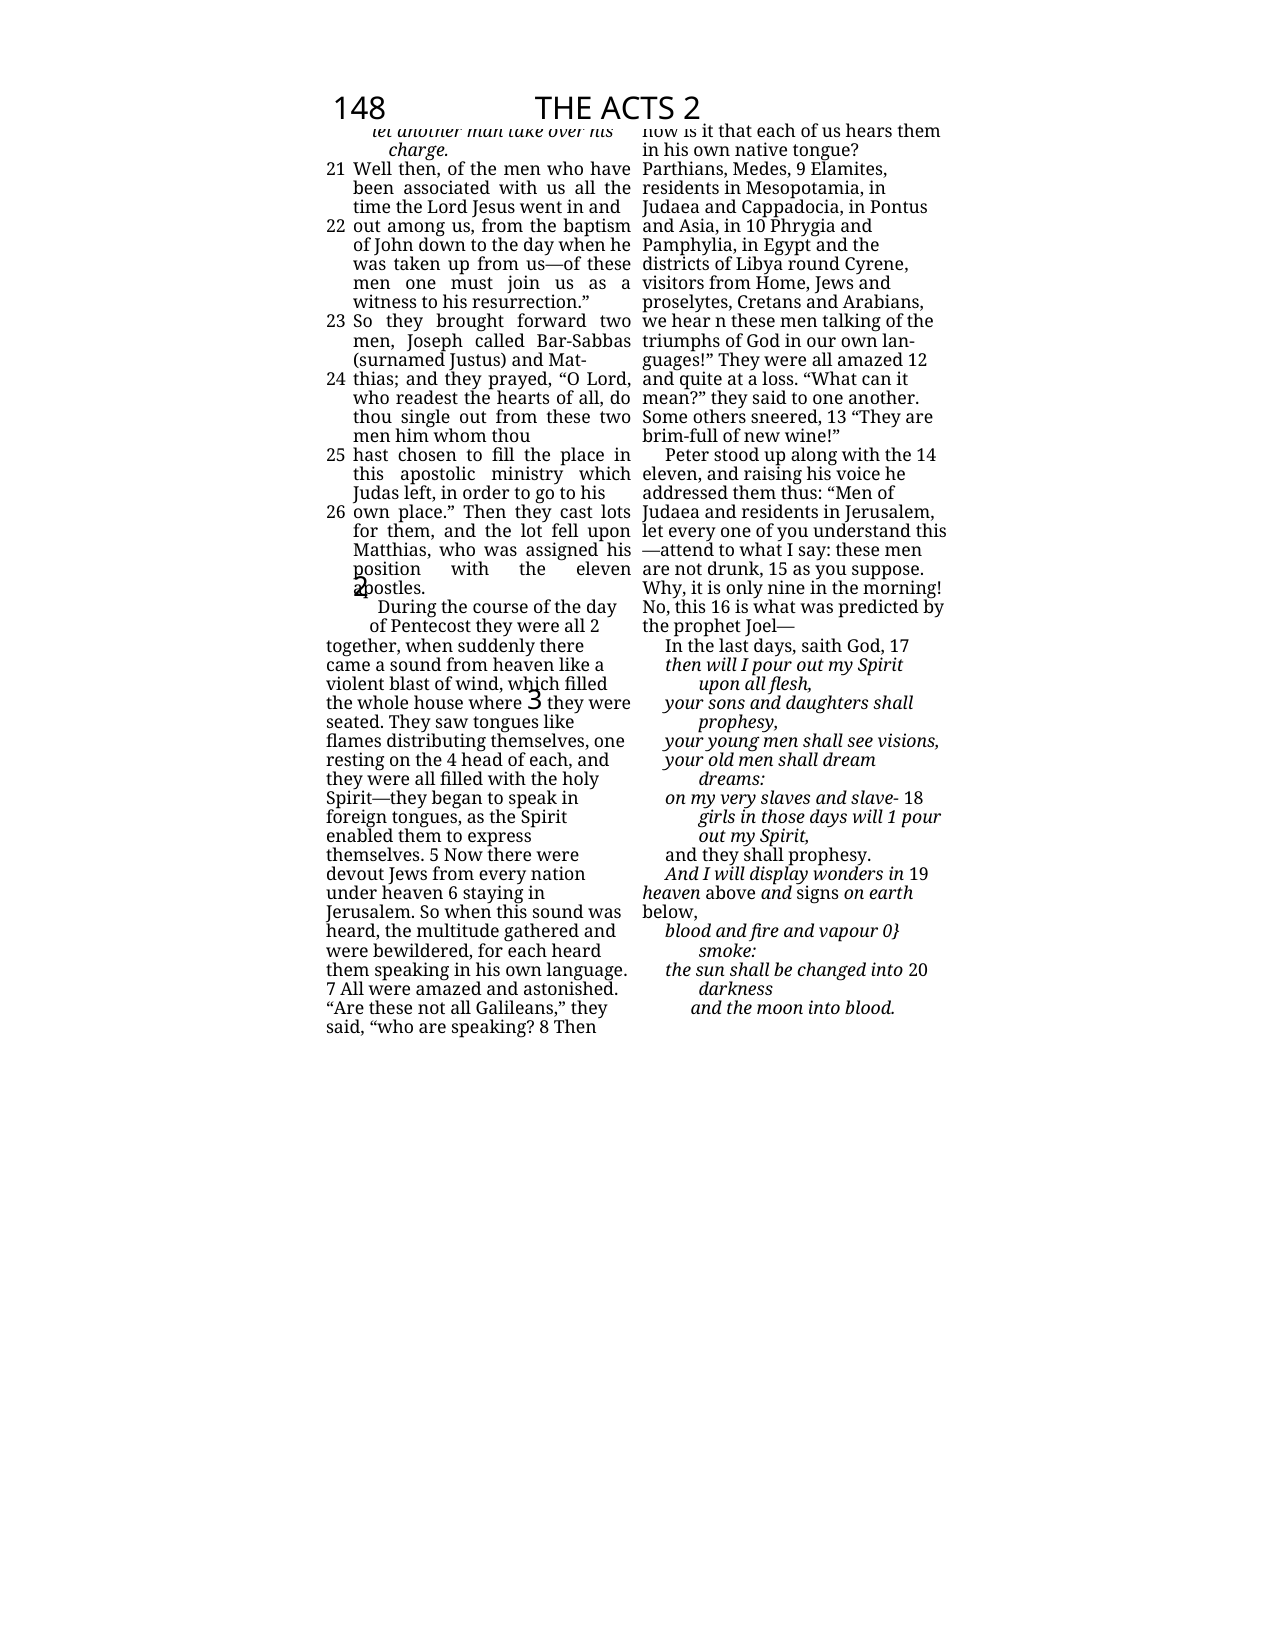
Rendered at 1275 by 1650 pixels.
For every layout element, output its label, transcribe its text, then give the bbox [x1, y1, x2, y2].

list out among us, from the baptism of John down to the day when he was taken up from us—of these men one must join us as a witness to his resurrection.” [326, 217, 631, 313]
text And I will display wonders in 19 heaven above and signs on earth below, [642, 866, 948, 923]
text blood and fire and vapour 0} smoke: [665, 923, 948, 961]
list hast chosen to fill the place in this apostolic ministry which Judas left, in order to go to his [326, 446, 631, 503]
text In the last days, saith God, 17 [665, 637, 948, 656]
text on my very slaves and slave- 18 girls in those days will 1 pour out my Spirit, [665, 789, 948, 846]
list thias; and they prayed, “O Lord, who readest the hearts of all, do thou single out from these two men him whom thou [326, 370, 631, 446]
list So they brought forward two men, Joseph called Bar-Sabbas (surnamed Justus) and Mat- [326, 313, 631, 370]
text the sun shall be changed into 20 darkness [665, 961, 948, 999]
text let another man take over his charge. [372, 129, 631, 160]
text and the moon into blood. [642, 999, 946, 1018]
text and they shall prophesy. [665, 846, 948, 866]
list own place.” Then they cast lots for them, and the lot fell upon Matthias, who was as­signed his position with the eleven apostles. [326, 503, 631, 599]
text 2 During the course of the day of Pentecost they were all 2 together, when suddenly there came a sound from heaven like a violent blast of wind, which filled the whole house where 3 they were seated. They saw tongues like flames distributing themselves, one resting on the 4 head of each, and they were all filled with the holy Spirit—they began to speak in foreign tongues, as the Spirit enabled them to express themselves. 5 Now there were devout Jews from every nation under heaven 6 staying in Jerusalem. So when this sound was heard, the multi­tude gathered and were be­wildered, for each heard them speaking in his own language. 7 All were amazed and astonished. “Are these not all Galileans,” they said, “who are speaking? 8 Then how is it that each of us hears them in his own na­tive tongue? Parthians, Medes, 9 Elamites, residents in Mesopo­tamia, in Judaea and Cappa­docia, in Pontus and Asia, in 10 Phrygia and Pamphylia, in Egypt and the districts of Libya round Cyrene, visitors from Home, Jews and proselytes, Cretans and Arabians, we hear n these men talking of the tri­umphs of God in our own lan­guages!” They were all amazed 12 and quite at a loss. “What can it mean?” they said to one an­other. Some others sneered, 13 “They are brim-full of new wine!” [642, 122, 948, 446]
text 2 During the course of the day of Pentecost they were all 2 together, when suddenly there came a sound from heaven like a violent blast of wind, which filled the whole house where 3 they were seated. They saw tongues like flames distributing themselves, one resting on the 4 head of each, and they were all filled with the holy Spirit—they began to speak in foreign tongues, as the Spirit enabled them to express themselves. 5 Now there were devout Jews from every nation under heaven 6 staying in Jerusalem. So when this sound was heard, the multi­tude gathered and were be­wildered, for each heard them speaking in his own language. 7 All were amazed and astonished. “Are these not all Galileans,” they said, “who are speaking? 8 Then how is it that each of us hears them in his own na­tive tongue? Parthians, Medes, 9 Elamites, residents in Mesopo­tamia, in Judaea and Cappa­docia, in Pontus and Asia, in 10 Phrygia and Pamphylia, in Egypt and the districts of Libya round Cyrene, visitors from Home, Jews and proselytes, Cretans and Arabians, we hear n these men talking of the tri­umphs of God in our own lan­guages!” They were all amazed 12 and quite at a loss. “What can it mean?” they said to one an­other. Some others sneered, 13 “They are brim-full of new wine!” [326, 599, 631, 1037]
text your sons and daughters shall prophesy, [665, 694, 948, 732]
text then will I pour out my Spirit upon all flesh, [665, 656, 948, 694]
text your young men shall see vi­sions, [665, 732, 948, 751]
text Peter stood up along with the 14 eleven, and raising his voice he addressed them thus: “Men of Judaea and residents in Jeru­salem, let every one of you un­derstand this—attend to what I say: these men are not drunk, 15 as you suppose. Why, it is only nine in the morning! No, this 16 is what was predicted by the prophet Joel— [642, 446, 948, 637]
text your old men shall dream dreams: [665, 751, 948, 789]
list Well then, of the men who have been associated with us all the time the Lord Jesus went in and [326, 160, 631, 217]
